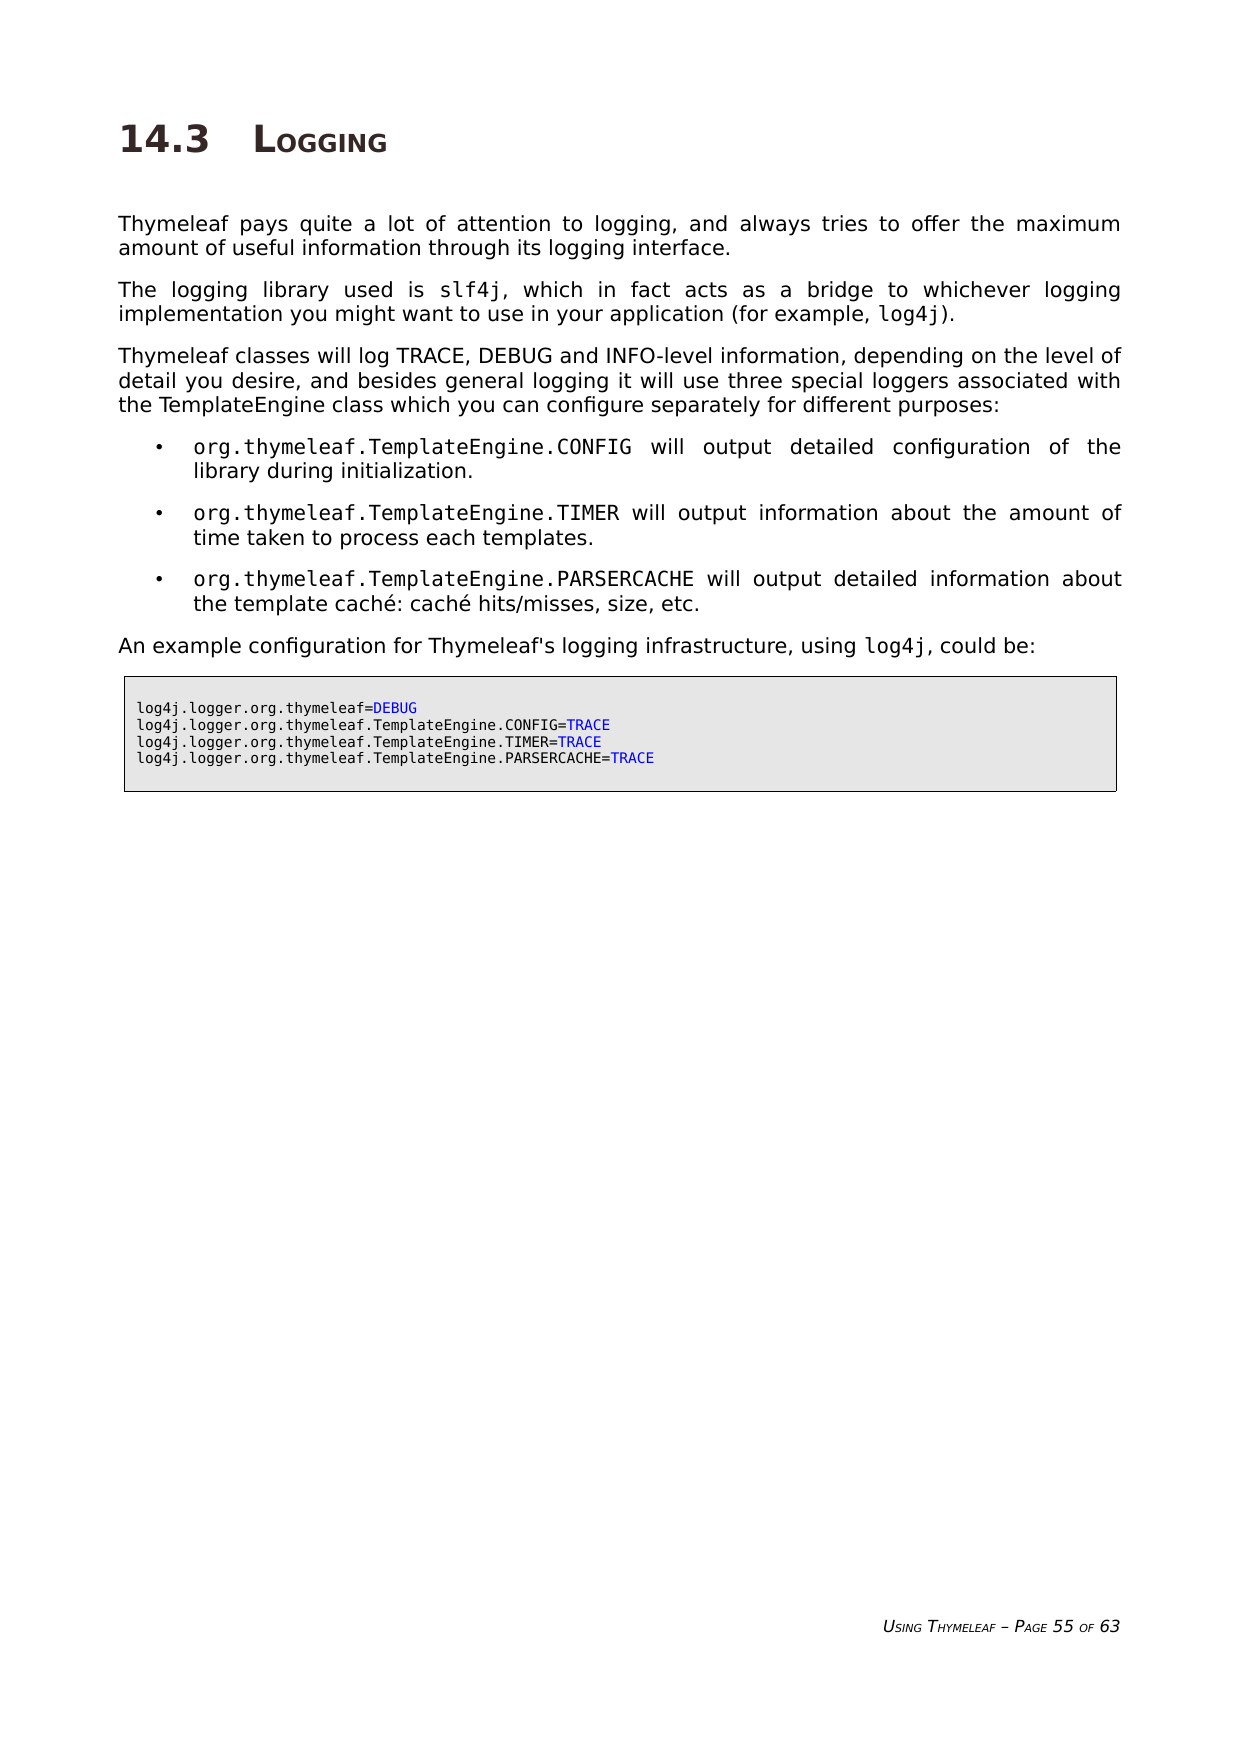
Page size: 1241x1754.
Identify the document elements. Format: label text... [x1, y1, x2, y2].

subtitle Logging [118, 118, 1122, 162]
text The logging library used is slf4j, which in fact acts as a bridge to whichever logging implementation you might want to use in your application (for example, log4j). [118, 278, 1122, 327]
list org.thymeleaf.TemplateEngine.TIMER will output information about the amount of time taken to process each templates. [156, 501, 1122, 550]
text Thymeleaf classes will log TRACE, DEBUG and INFO-level information, depending on the level of detail you desire, and besides general logging it will use three special loggers associated with the TemplateEngine class which you can configure separately for different purposes: [118, 344, 1122, 417]
list org.thymeleaf.TemplateEngine.CONFIG will output detailed configuration of the library during initialization. [156, 435, 1122, 483]
text An example configuration for Thymeleaf's logging infrastructure, using log4j, could be: [118, 634, 1122, 658]
text log4j.logger.org.thymeleaf=DEBUG log4j.logger.org.thymeleaf.TemplateEngine.CONFIG=TRACE log4j.logger.org.thymeleaf.TemplateEngine.TIMER=TRACE log4j.logger.org.thymeleaf.TemplateEngine.PARSERCACHE=TRACE [125, 677, 1116, 791]
list org.thymeleaf.TemplateEngine.PARSERCACHE will output detailed information about the template caché: caché hits/misses, size, etc. [156, 567, 1122, 616]
text Thymeleaf pays quite a lot of attention to logging, and always tries to offer the maximum amount of useful information through its logging interface. [118, 212, 1122, 261]
